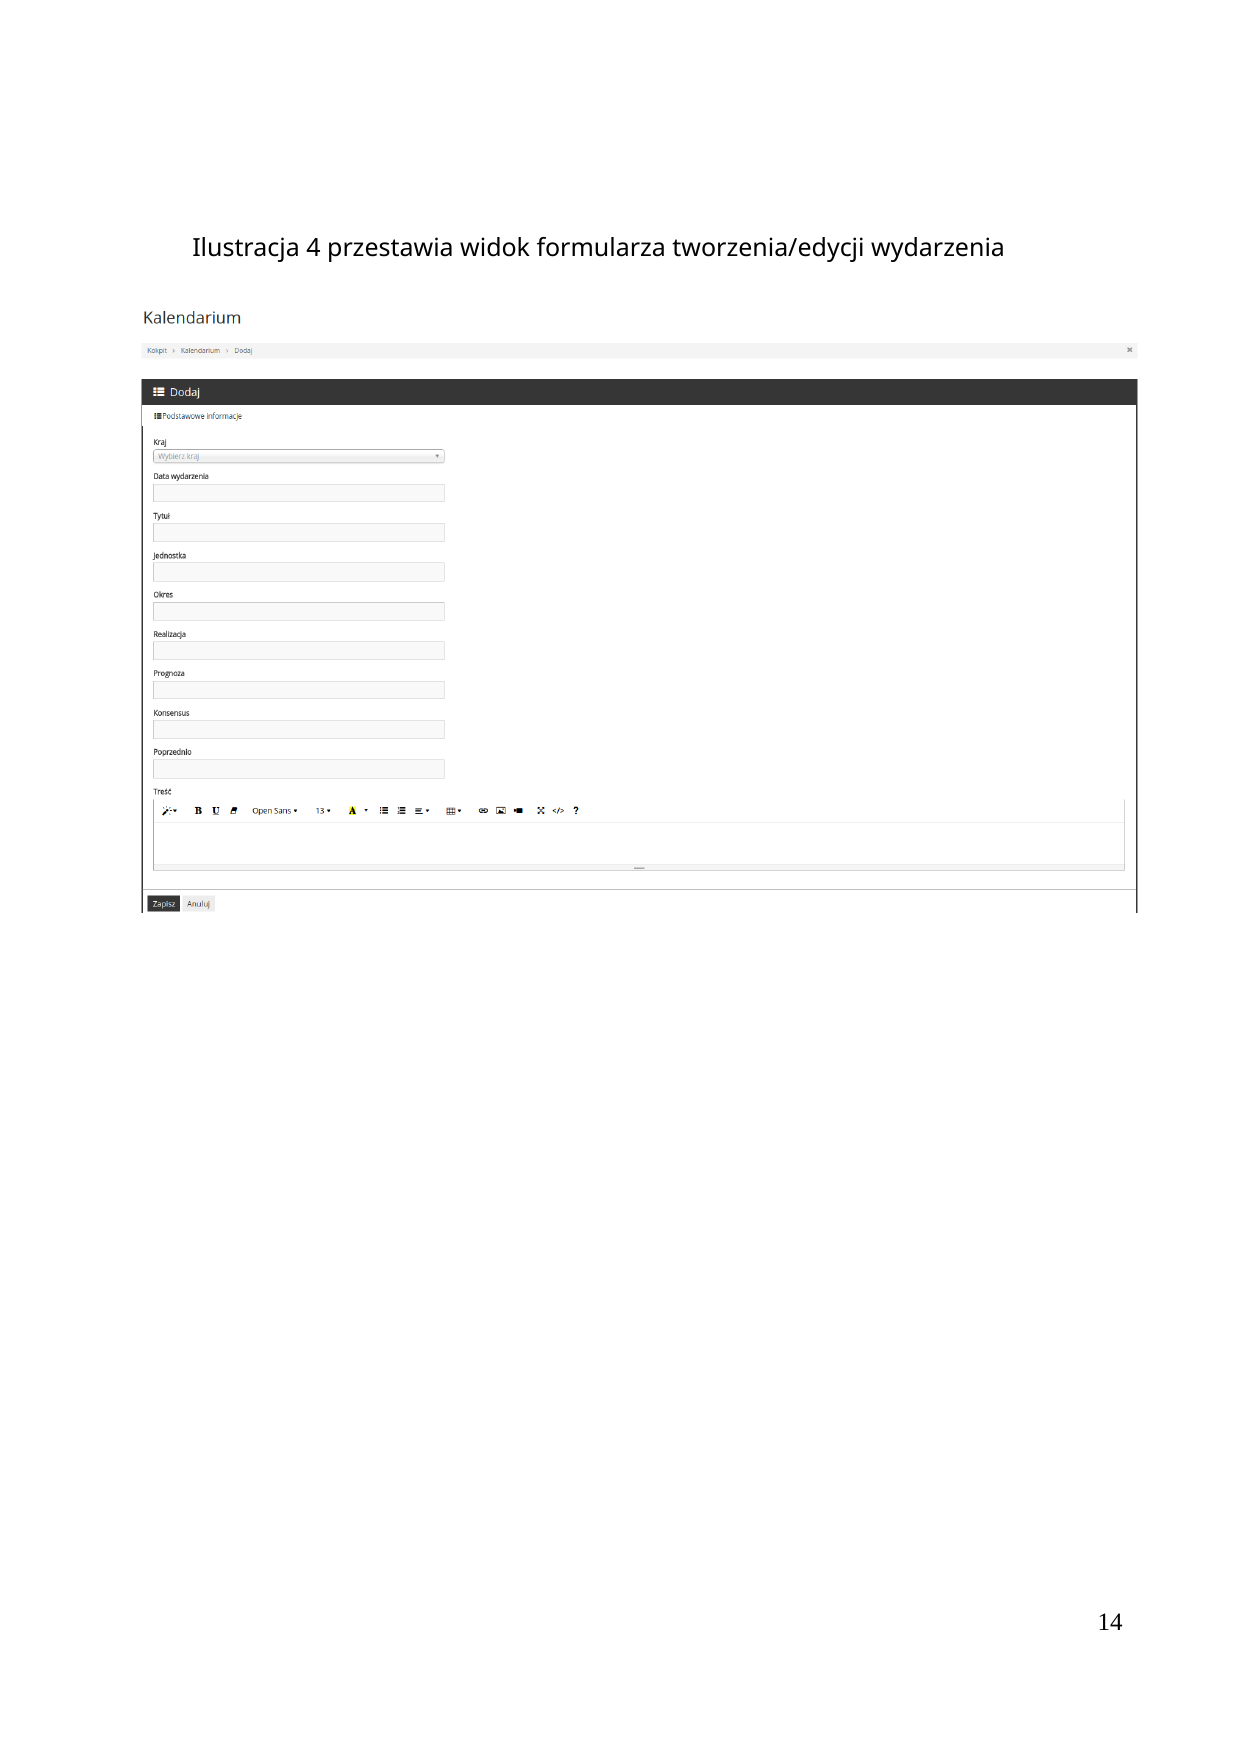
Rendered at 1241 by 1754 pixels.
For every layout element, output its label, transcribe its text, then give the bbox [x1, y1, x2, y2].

text Ilustracja 4 przestawia widok formularza tworzenia/edycji wydarzenia [118, 230, 1122, 264]
picture [137, 308, 1142, 913]
